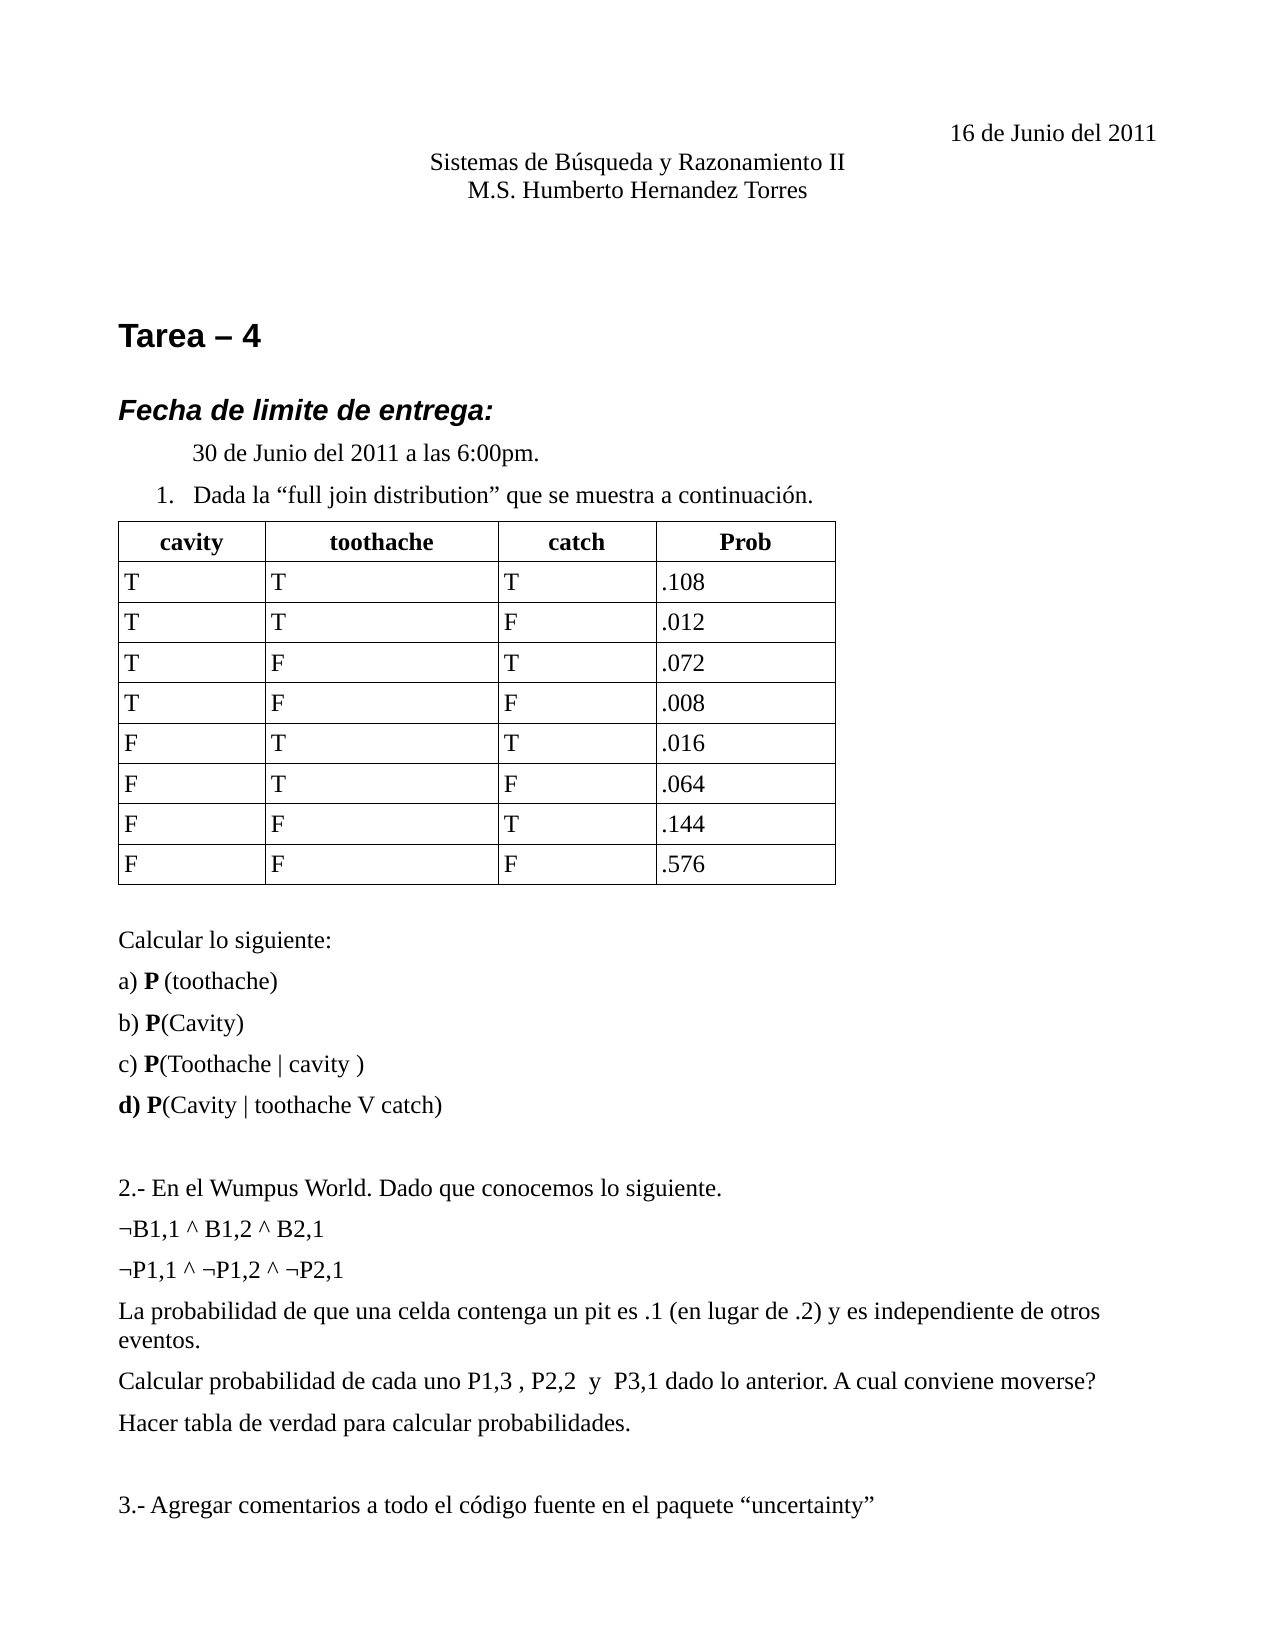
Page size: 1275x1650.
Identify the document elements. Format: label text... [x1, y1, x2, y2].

table_cell T [266, 764, 498, 803]
text Calcular lo siguiente: [118, 925, 1157, 954]
table_cell T [499, 804, 656, 843]
text 3.- Agregar comentarios a todo el código fuente en el paquete “uncertainty” [118, 1490, 1157, 1519]
table_cell F [266, 643, 498, 682]
table_cell F [499, 683, 656, 723]
table_cell .016 [657, 724, 835, 763]
table_cell T [499, 643, 656, 682]
table_cell F [266, 845, 498, 884]
text Calcular probabilidad de cada uno P1,3 , P2,2 y P3,1 dado lo anterior. A cual conviene moverse? [118, 1366, 1157, 1395]
table_cell T [266, 603, 498, 642]
table_cell T [119, 562, 265, 602]
table_cell T [119, 603, 265, 642]
table_cell F [119, 804, 265, 843]
table_cell T [266, 724, 498, 763]
text 30 de Junio del 2011 a las 6:00pm. [118, 438, 1157, 467]
subtitle Fecha de limite de entrega: [118, 392, 1157, 426]
table_cell F [499, 845, 656, 884]
table_cell .064 [657, 764, 835, 803]
table_cell T [119, 643, 265, 682]
table_cell F [119, 845, 265, 884]
list Dada la “full join distribution” que se muestra a continuación. [156, 480, 1157, 508]
text c) P(Toothache | cavity ) [118, 1049, 1157, 1078]
table_cell .108 [657, 562, 835, 602]
text Hacer tabla de verdad para calcular probabilidades. [118, 1408, 1157, 1436]
table_cell T [266, 562, 498, 602]
table_header catch [499, 522, 656, 561]
text b) P(Cavity) [118, 1008, 1157, 1036]
text ¬P1,1 ^ ¬P1,2 ^ ¬P2,1 [118, 1255, 1157, 1284]
table_header cavity [119, 522, 265, 561]
table_cell F [499, 603, 656, 642]
text a) P (toothache) [118, 966, 1157, 995]
subtitle Tarea – 4 [118, 316, 1157, 355]
text 2.- En el Wumpus World. Dado que conocemos lo siguiente. [118, 1173, 1157, 1201]
table_cell .012 [657, 603, 835, 642]
table_cell F [266, 683, 498, 723]
table_cell T [499, 562, 656, 602]
table_header toothache [266, 522, 498, 561]
table_cell .008 [657, 683, 835, 723]
table_cell .072 [657, 643, 835, 682]
table_cell F [119, 764, 265, 803]
table_cell F [119, 724, 265, 763]
table_cell F [499, 764, 656, 803]
text La probabilidad de que una celda contenga un pit es .1 (en lugar de .2) y es independiente de otros eventos. [118, 1296, 1157, 1354]
table_cell F [266, 804, 498, 843]
table_cell T [119, 683, 265, 723]
table_header Prob [657, 522, 835, 561]
table_cell .576 [657, 845, 835, 884]
text d) P(Cavity | toothache V catch) [81, 1090, 1157, 1119]
table_cell T [499, 724, 656, 763]
table_cell .144 [657, 804, 835, 843]
text ¬B1,1 ^ B1,2 ^ B2,1 [118, 1214, 1157, 1243]
